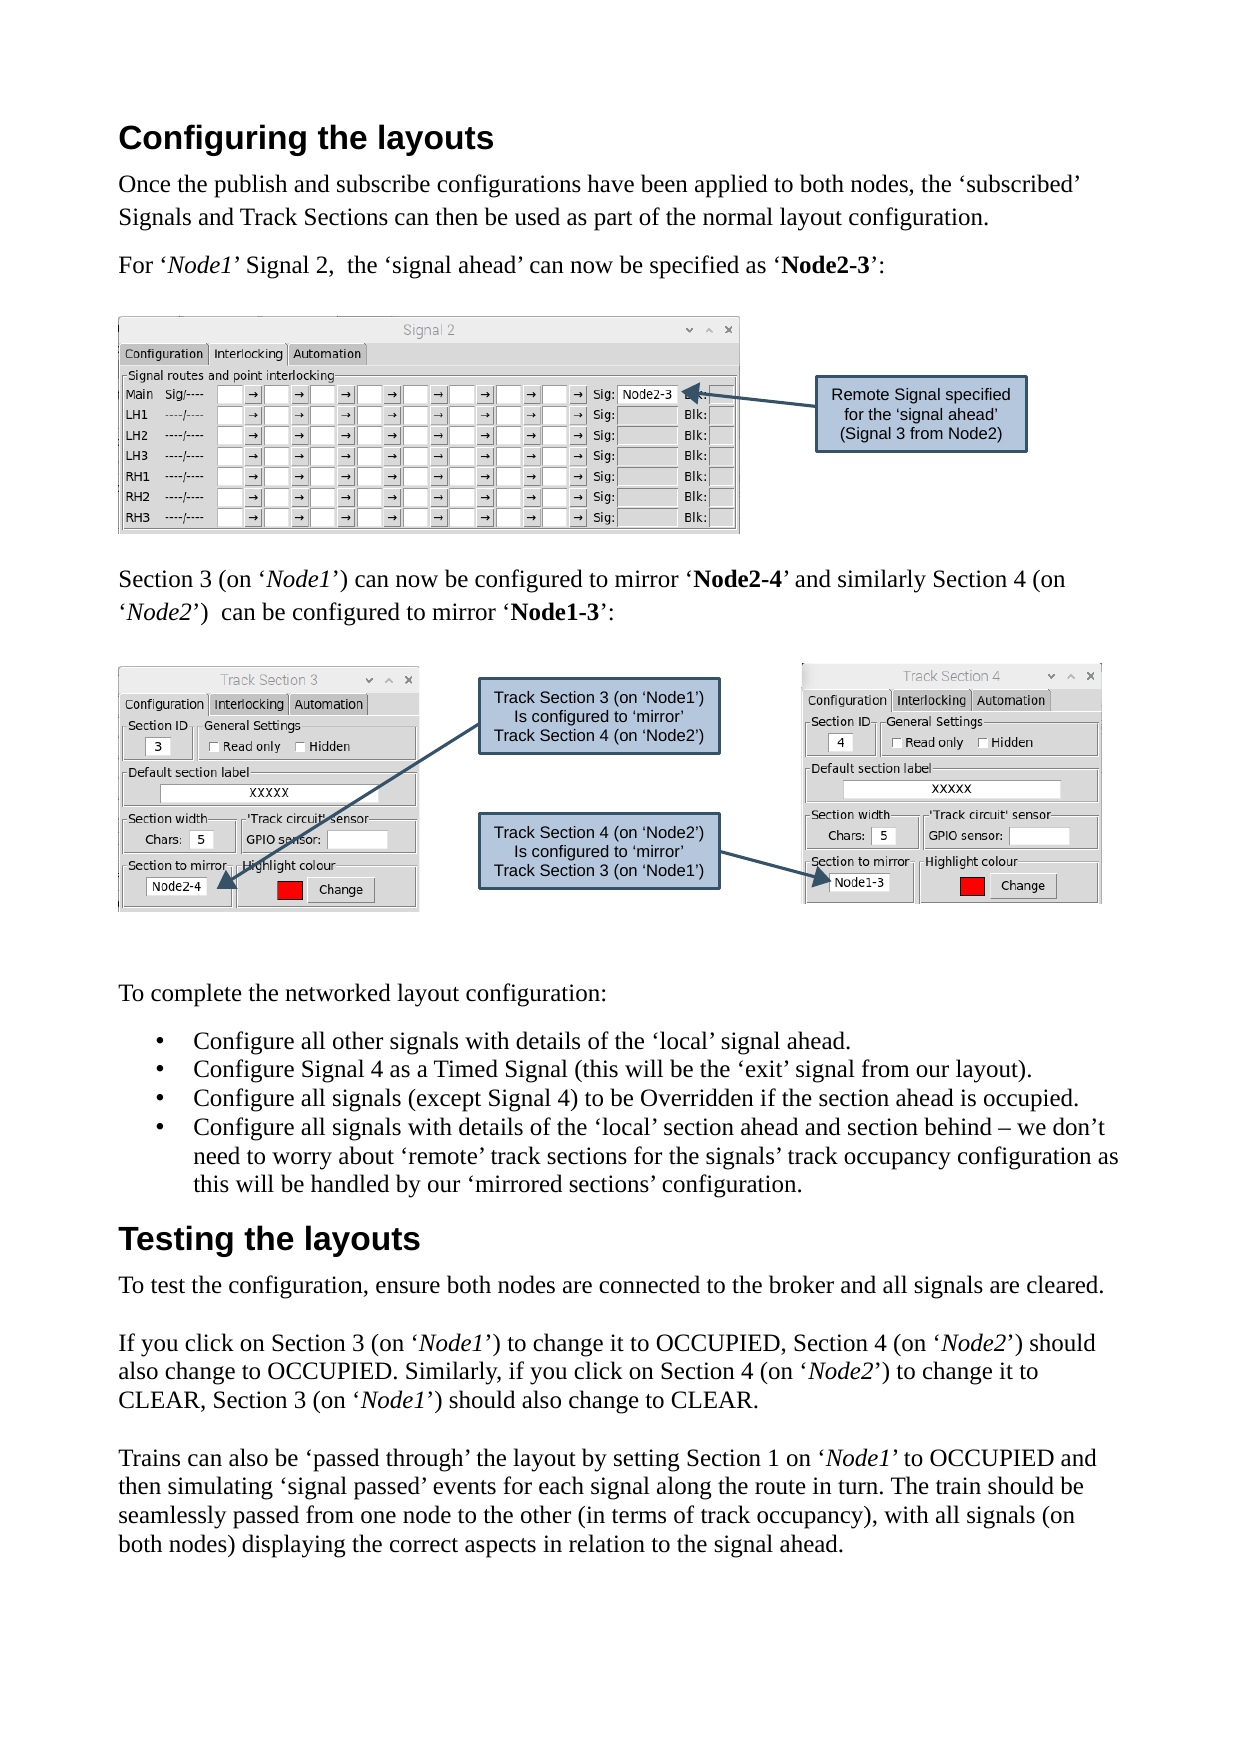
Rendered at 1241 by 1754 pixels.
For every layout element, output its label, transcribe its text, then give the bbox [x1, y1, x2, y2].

picture [118, 666, 420, 912]
text To test the configuration, ensure both nodes are connected to the broker and all signals are cleared. [118, 1270, 1122, 1299]
picture [801, 663, 1102, 904]
text Once the publish and subscribe configurations have been applied to both nodes, the ‘subscribed’ Signals and Track Sections can then be used as part of the normal layout configuration. [118, 169, 1122, 231]
text Section 3 (on ‘Node1’) can now be configured to mirror ‘Node2-4’ and similarly Section 4 (on ‘Node2’) can be configured to mirror ‘Node1-3’: [118, 564, 1122, 626]
picture [118, 316, 740, 534]
list Configure all signals (except Signal 4) to be Overridden if the section ahead is occupied. [156, 1083, 1122, 1112]
list Configure Signal 4 as a Timed Signal (this will be the ‘exit’ signal from our layout). [156, 1054, 1122, 1083]
text To complete the networked layout configuration: [118, 978, 1122, 1007]
text Trains can also be ‘passed through’ the layout by setting Section 1 on ‘Node1’ to OCCUPIED and then simulating ‘signal passed’ events for each signal along the route in turn. The train should be seamlessly passed from one node to the other (in terms of track occupancy), with all signals (on both nodes) displaying the correct aspects in relation to the signal ahead. [118, 1443, 1122, 1558]
text Configuring the layouts [740, 345, 1122, 374]
list Configure all signals with details of the ‘local’ section ahead and section behind – we don’t need to worry about ‘remote’ track sections for the signals’ track occupancy configuration as this will be handled by our ‘mirrored sections’ configuration. [156, 1112, 1122, 1198]
text For ‘Node1’ Signal 2, the ‘signal ahead’ can now be specified as ‘Node2-3’: [118, 250, 1122, 279]
text If you click on Section 3 (on ‘Node1’) to change it to OCCUPIED, Section 4 (on ‘Node2’) should also change to OCCUPIED. Similarly, if you click on Section 4 (on ‘Node2’) to change it to CLEAR, Section 3 (on ‘Node1’) should also change to CLEAR. [118, 1328, 1122, 1414]
subtitle Testing the layouts [118, 1219, 1122, 1258]
subtitle Configuring the layouts [118, 118, 1122, 157]
list Configure all other signals with details of the ‘local’ signal ahead. [156, 1026, 1122, 1054]
